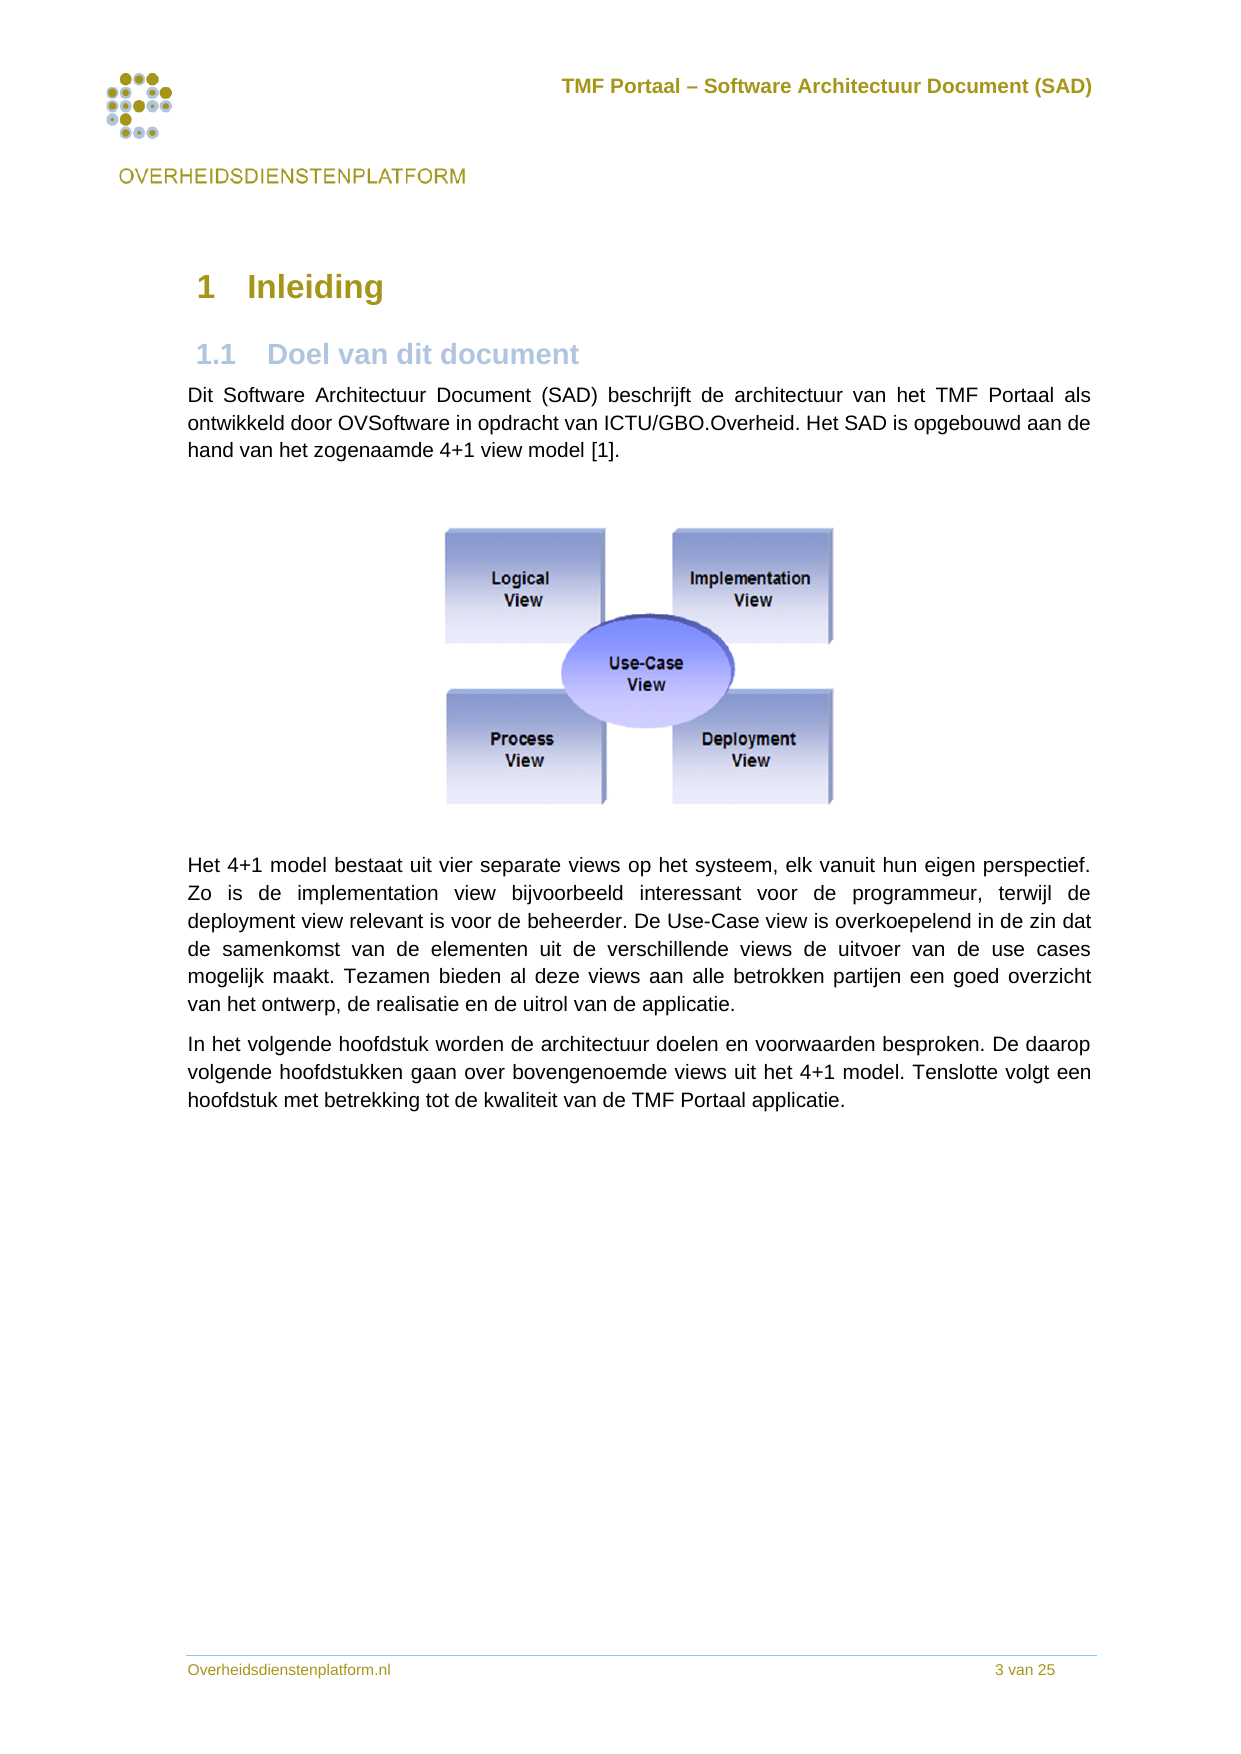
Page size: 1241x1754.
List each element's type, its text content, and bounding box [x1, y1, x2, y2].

text In het volgende hoofdstuk worden de architectuur doelen en voorwaarden besproken. De daarop volgende hoofdstukken gaan over bovengenoemde views uit het 4+1 model. Tenslotte volgt een hoofdstuk met betrekking tot de kwaliteit van de TMF Portaal applicatie. [187, 1033, 1092, 1112]
picture [106, 73, 470, 188]
subtitle Inleiding [187, 268, 1092, 306]
subtitle Doel van dit document [187, 338, 1092, 371]
text Dit Software Architectuur Document (SAD) beschrijft de architectuur van het TMF Portaal als ontwikkeld door OVSoftware in opdracht van ICTU/GBO.Overheid. Het SAD is opgebouwd aan de hand van het zogenaamde 4+1 view model [1]. [187, 383, 1092, 462]
text Het 4+1 model bestaat uit vier separate views op het systeem, elk vanuit hun eigen perspectief. Zo is de implementation view bijvoorbeeld interessant voor de programmeur, terwijl de deployment view relevant is voor de beheerder. De Use-Case view is overkoepelend in de zin dat de samenkomst van de elementen uit de verschillende views de uitvoer van de use cases mogelijk maakt. Tezamen bieden al deze views aan alle betrokken partijen een goed overzicht van het ontwerp, de realisatie en de uitrol van de applicatie. [187, 854, 1092, 1016]
